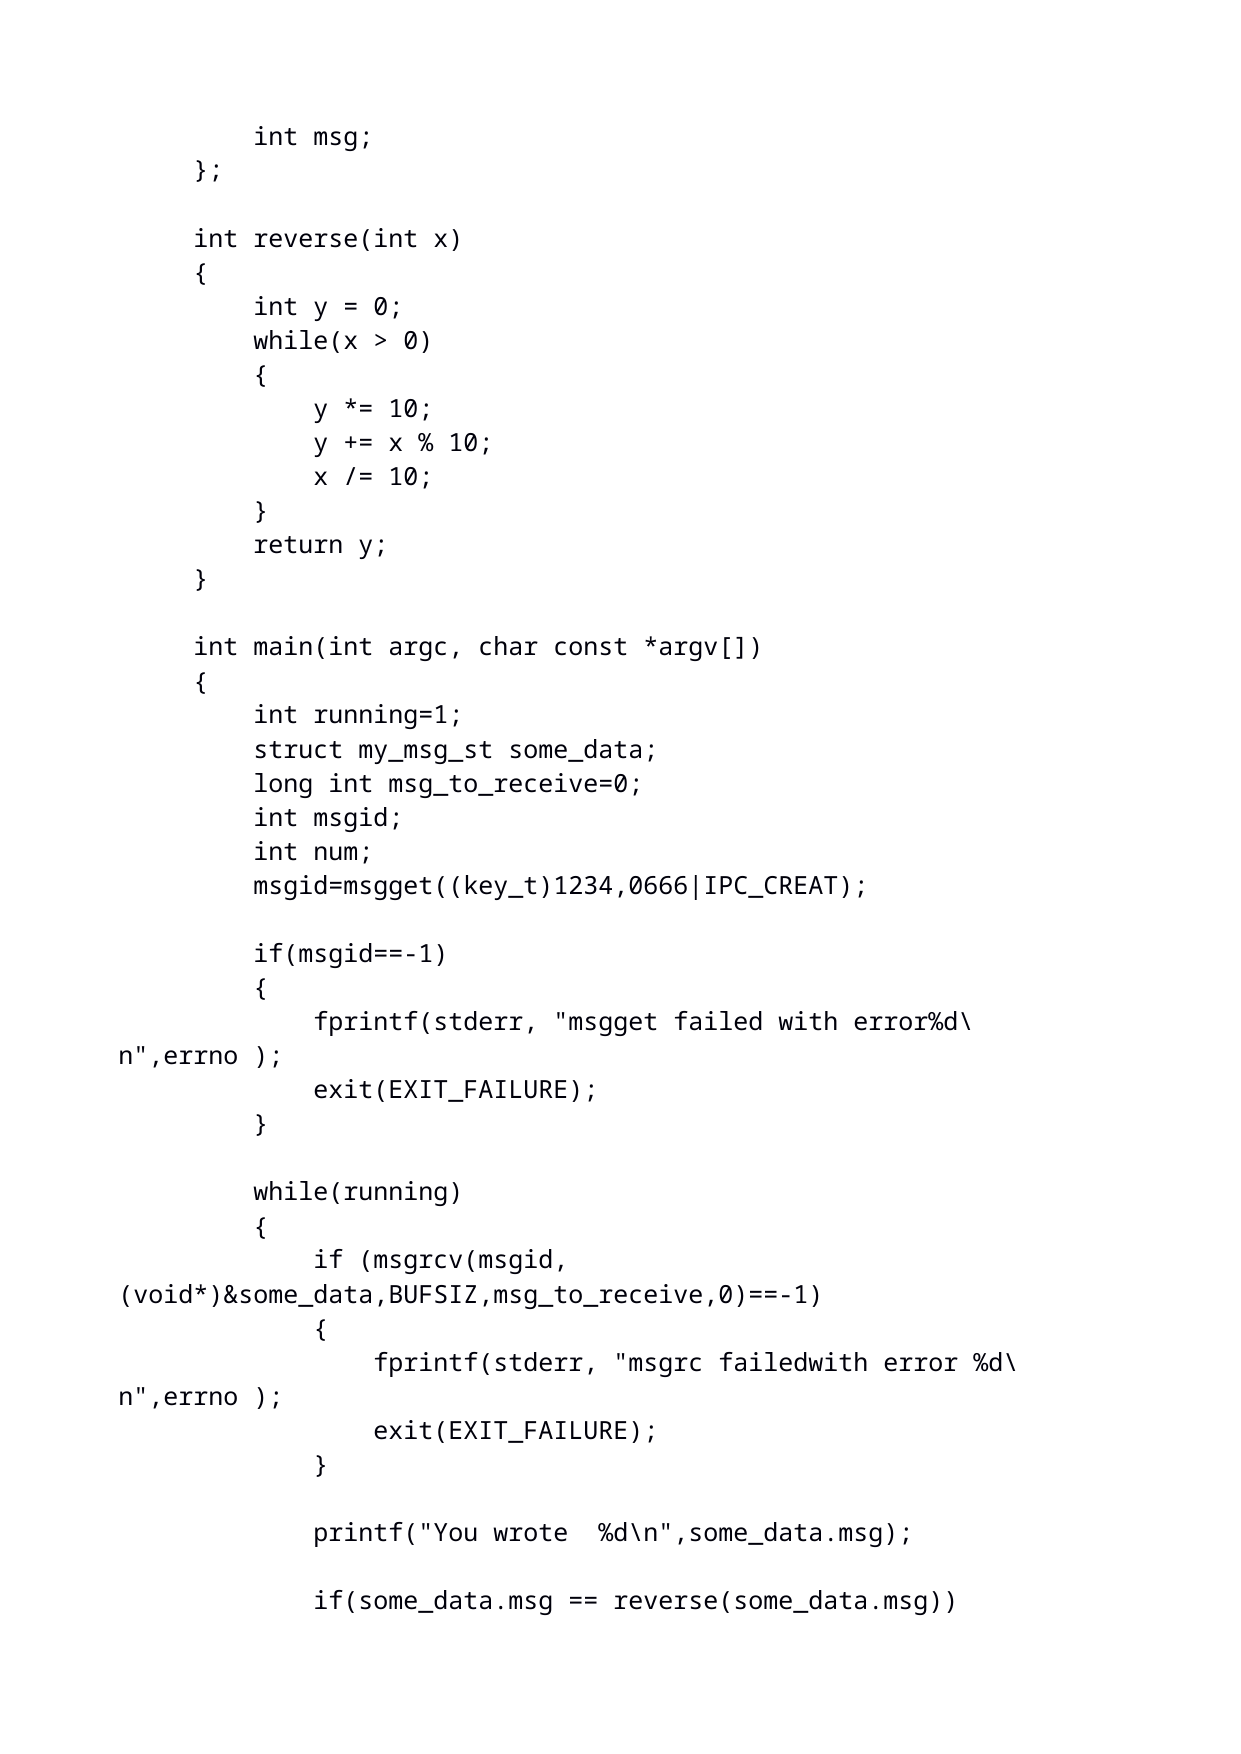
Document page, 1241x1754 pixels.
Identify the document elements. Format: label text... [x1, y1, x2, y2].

text while(running) [118, 1174, 1122, 1208]
text y *= 10; [118, 391, 1122, 425]
text { [118, 254, 1122, 288]
text } [118, 561, 1122, 595]
text }; [118, 152, 1122, 186]
text } [118, 493, 1122, 527]
text { [118, 1208, 1122, 1242]
text return y; [118, 527, 1122, 561]
text struct my_msg_st some_data; [118, 731, 1122, 765]
text fprintf(stderr, "msgrc failedwith error %d\n",errno ); [118, 1344, 1122, 1412]
text if(msgid==-1) [118, 936, 1122, 970]
text int main(int argc, char const *argv[]) [118, 629, 1122, 663]
text printf("You wrote %d\n",some_data.msg); [118, 1515, 1122, 1549]
text if (msgrcv(msgid,(void*)&some_data,BUFSIZ,msg_to_receive,0)==-1) [118, 1242, 1122, 1310]
text int msg; [118, 118, 1122, 152]
text { [118, 663, 1122, 697]
text if(some_data.msg == reverse(some_data.msg)) [118, 1583, 1122, 1617]
text int num; [118, 833, 1122, 867]
text fprintf(stderr, "msgget failed with error%d\n",errno ); [118, 1004, 1122, 1072]
text int msgid; [118, 799, 1122, 833]
text while(x > 0) [118, 322, 1122, 357]
text int reverse(int x) [118, 220, 1122, 254]
text int y = 0; [118, 288, 1122, 322]
text msgid=msgget((key_t)1234,0666|IPC_CREAT); [118, 867, 1122, 902]
text int running=1; [118, 697, 1122, 731]
text { [118, 970, 1122, 1004]
text x /= 10; [118, 459, 1122, 493]
text { [118, 1310, 1122, 1344]
text { [118, 357, 1122, 391]
text long int msg_to_receive=0; [118, 765, 1122, 799]
text exit(EXIT_FAILURE); [118, 1412, 1122, 1447]
text y += x % 10; [118, 425, 1122, 459]
text } [118, 1447, 1122, 1481]
text } [118, 1106, 1122, 1140]
text exit(EXIT_FAILURE); [118, 1072, 1122, 1106]
